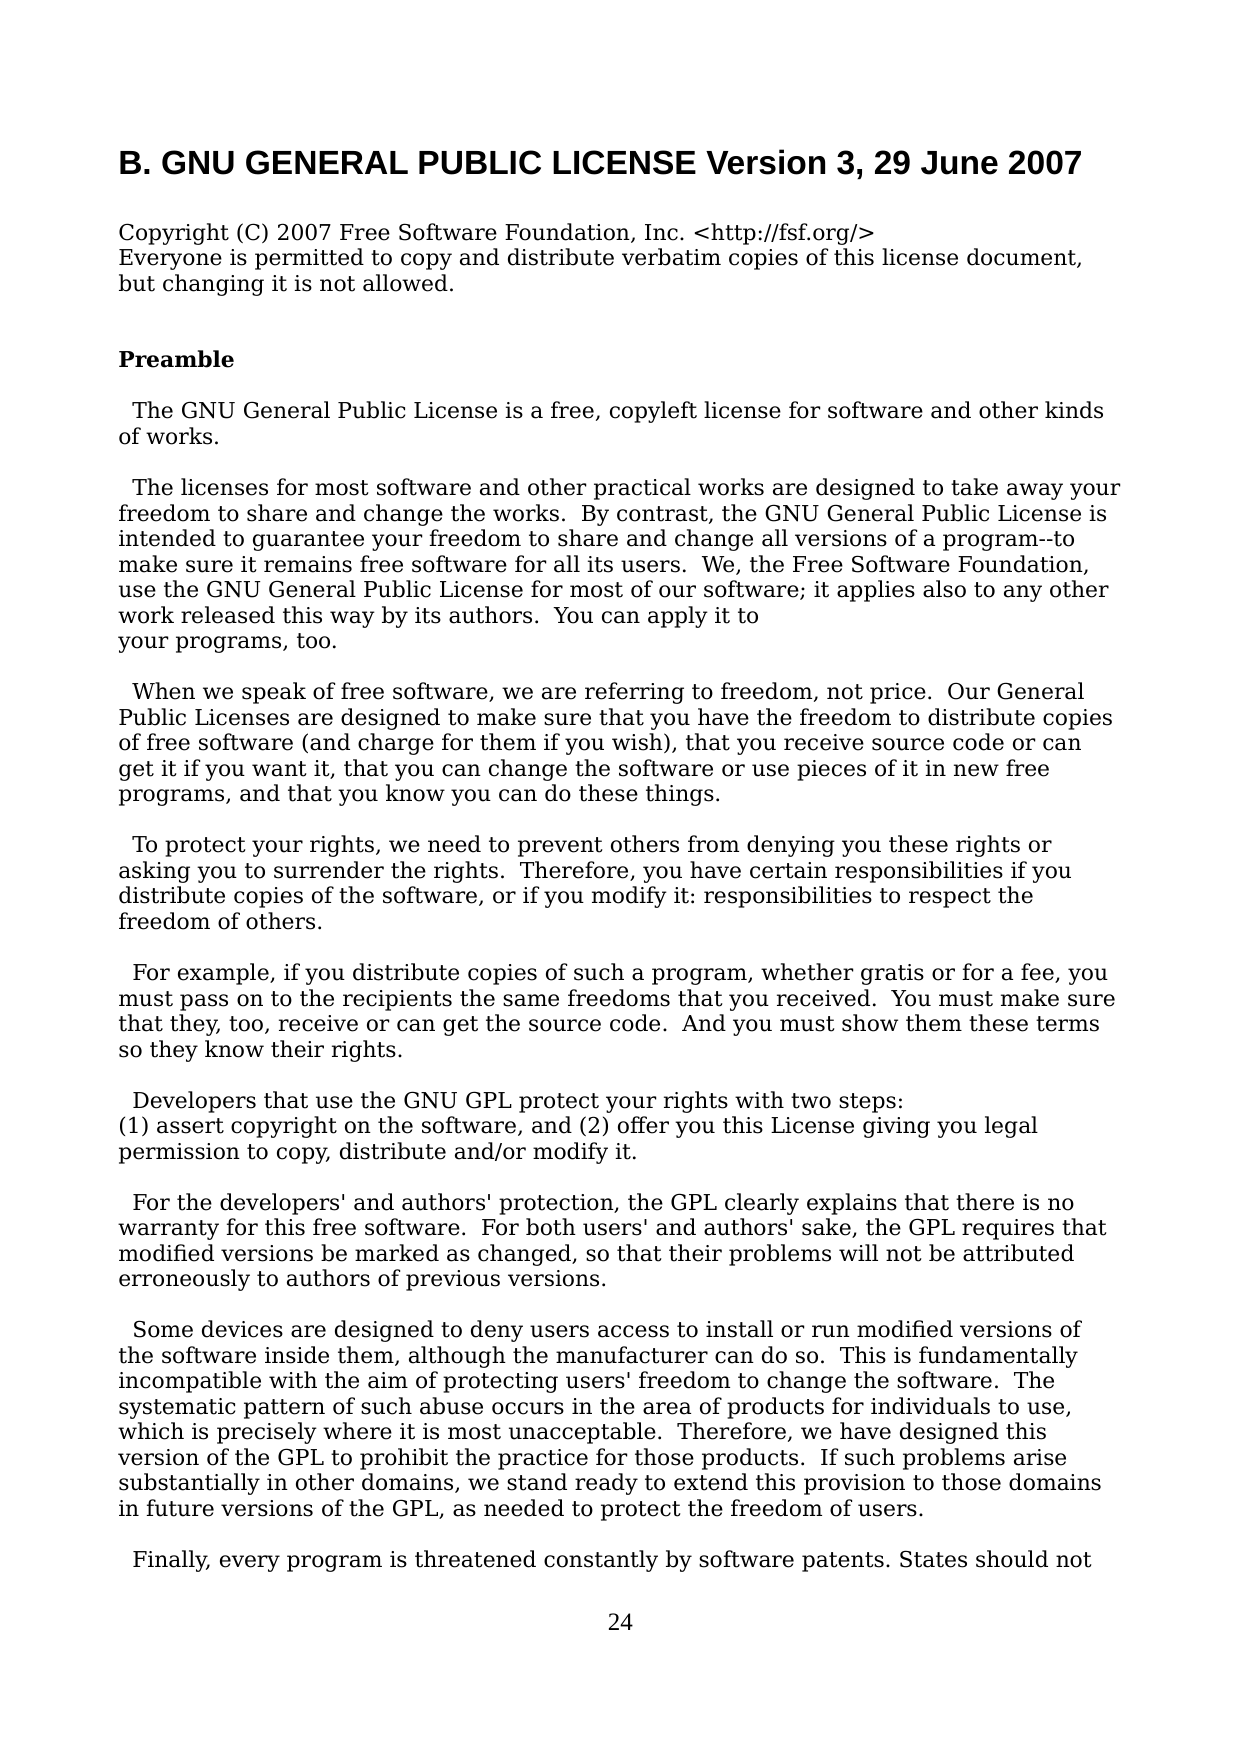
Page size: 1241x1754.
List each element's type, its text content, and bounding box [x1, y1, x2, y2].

text When we speak of free software, we are referring to freedom, not price. Our General Public Licenses are designed to make sure that you have the freedom to distribute copies of free software (and charge for them if you wish), that you receive source code or can get it if you want it, that you can change the software or use pieces of it in new free programs, and that you know you can do these things. [118, 679, 1122, 807]
text For the developers' and authors' protection, the GPL clearly explains that there is no warranty for this free software. For both users' and authors' sake, the GPL requires that modified versions be marked as changed, so that their problems will not be attributed erroneously to authors of previous versions. [118, 1190, 1122, 1292]
text Copyright (C) 2007 Free Software Foundation, Inc. <http://fsf.org/> [118, 220, 1122, 245]
text To protect your rights, we need to prevent others from denying you these rights or asking you to surrender the rights. Therefore, you have certain responsibilities if you distribute copies of the software, or if you modify it: responsibilities to respect the freedom of others. [118, 832, 1122, 934]
text Everyone is permitted to copy and distribute verbatim copies of this license document, but changing it is not allowed. [118, 245, 1122, 296]
text For example, if you distribute copies of such a program, whether gratis or for a fee, you must pass on to the recipients the same freedoms that you received. You must make sure that they, too, receive or can get the source code. And you must show them these terms so they know their rights. [118, 960, 1122, 1062]
text Developers that use the GNU GPL protect your rights with two steps: [118, 1088, 1122, 1113]
text Preamble [118, 347, 1122, 373]
text your programs, too. [118, 628, 1122, 654]
text The GNU General Public License is a free, copyleft license for software and other kinds of works. [118, 399, 1122, 450]
subtitle B. GNU GENERAL PUBLIC LICENSE Version 3, 29 June 2007 [118, 143, 1122, 182]
text Some devices are designed to deny users access to install or run modified versions of the software inside them, although the manufacturer can do so. This is fundamentally incompatible with the aim of protecting users' freedom to change the software. The systematic pattern of such abuse occurs in the area of products for individuals to use, which is precisely where it is most unacceptable. Therefore, we have designed this version of the GPL to prohibit the practice for those products. If such problems arise substantially in other domains, we stand ready to extend this provision to those domains in future versions of the GPL, as needed to protect the freedom of users. [118, 1317, 1122, 1522]
text Finally, every program is threatened constantly by software patents. States should not [118, 1547, 1122, 1573]
text (1) assert copyright on the software, and (2) offer you this License giving you legal permission to copy, distribute and/or modify it. [118, 1113, 1122, 1164]
text The licenses for most software and other practical works are designed to take away your freedom to share and change the works. By contrast, the GNU General Public License is intended to guarantee your freedom to share and change all versions of a program--to make sure it remains free software for all its users. We, the Free Software Foundation, use the GNU General Public License for most of our software; it applies also to any other work released this way by its authors. You can apply it to [118, 475, 1122, 628]
